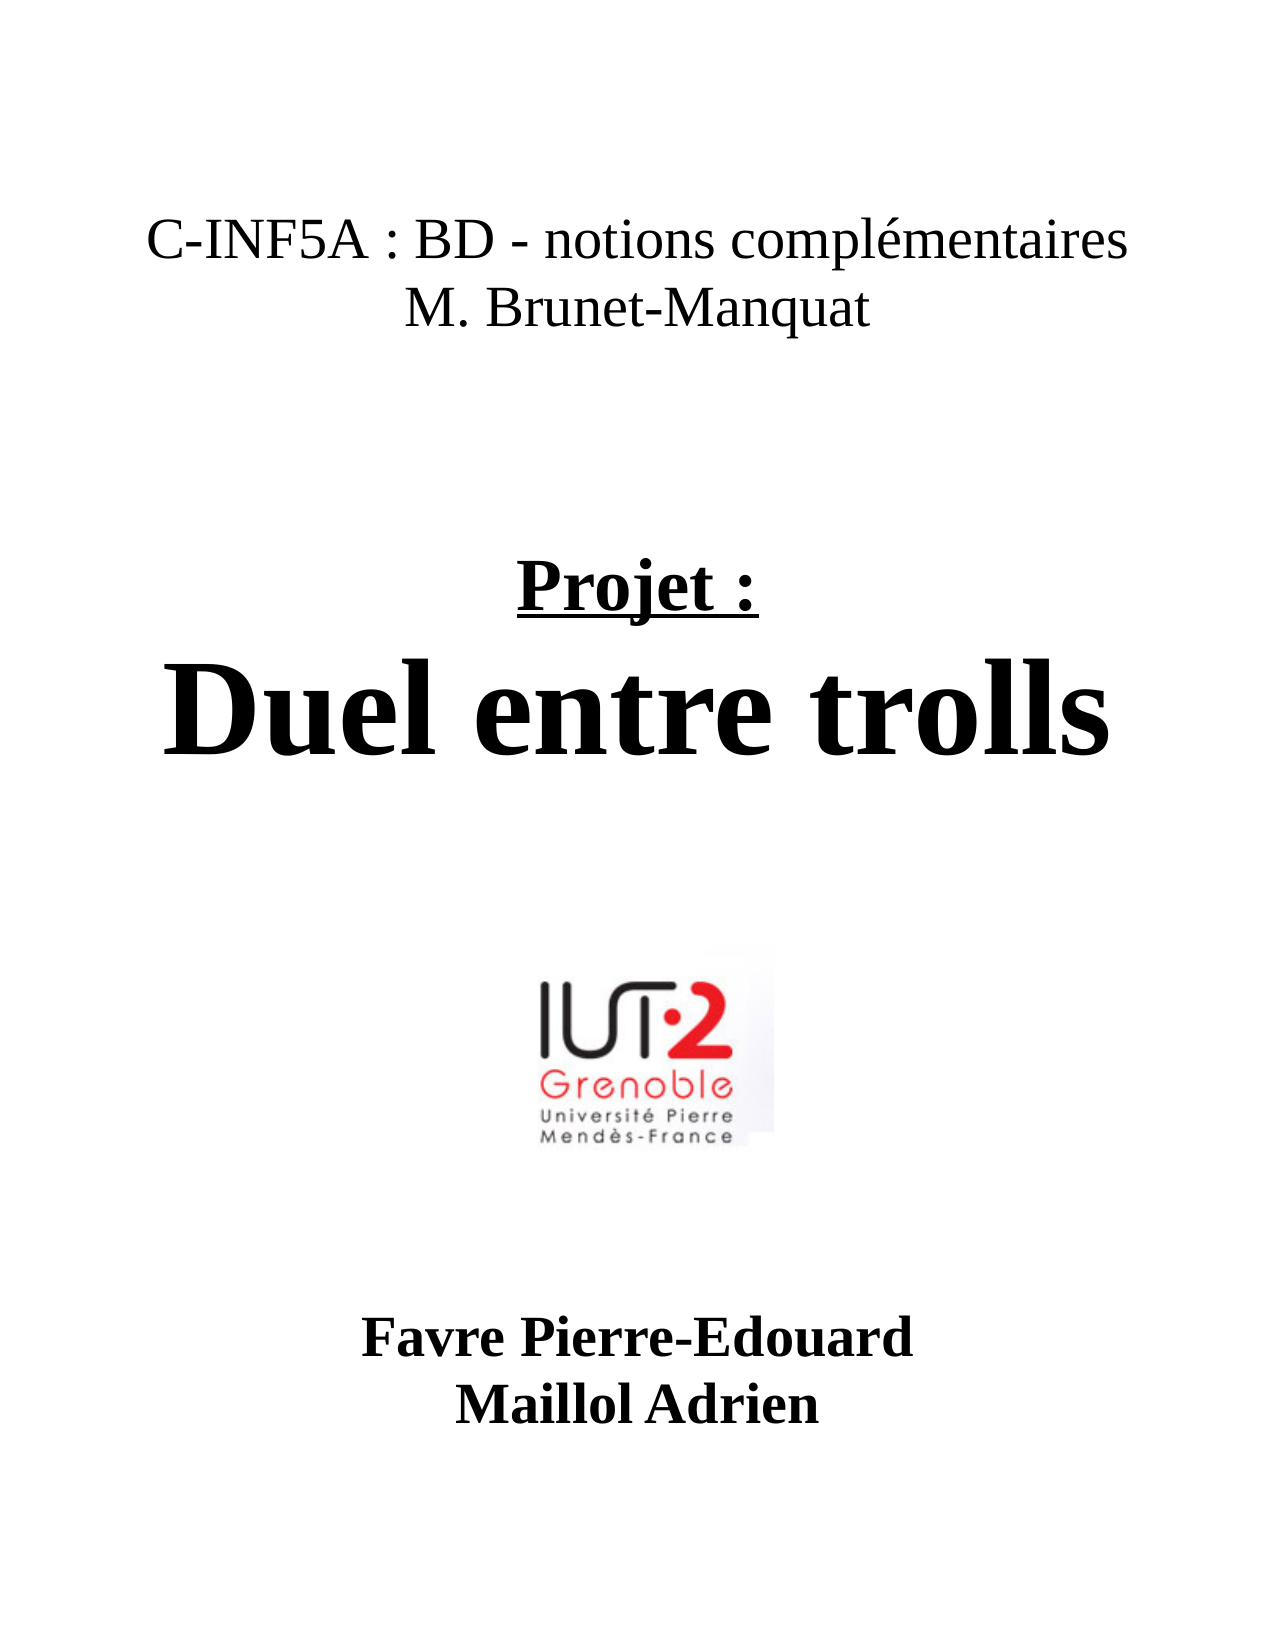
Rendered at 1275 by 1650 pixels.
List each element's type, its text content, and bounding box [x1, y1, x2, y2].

text Favre Pierre-Edouard [118, 1302, 1157, 1369]
text M. Brunet-Manquat [118, 271, 1157, 338]
text C-INF5A : BD - notions complémentaires [118, 204, 1157, 271]
text Duel entre trolls [118, 626, 1157, 784]
text Projet : [118, 540, 1157, 626]
picture [500, 938, 775, 1173]
text Maillol Adrien [118, 1369, 1157, 1436]
